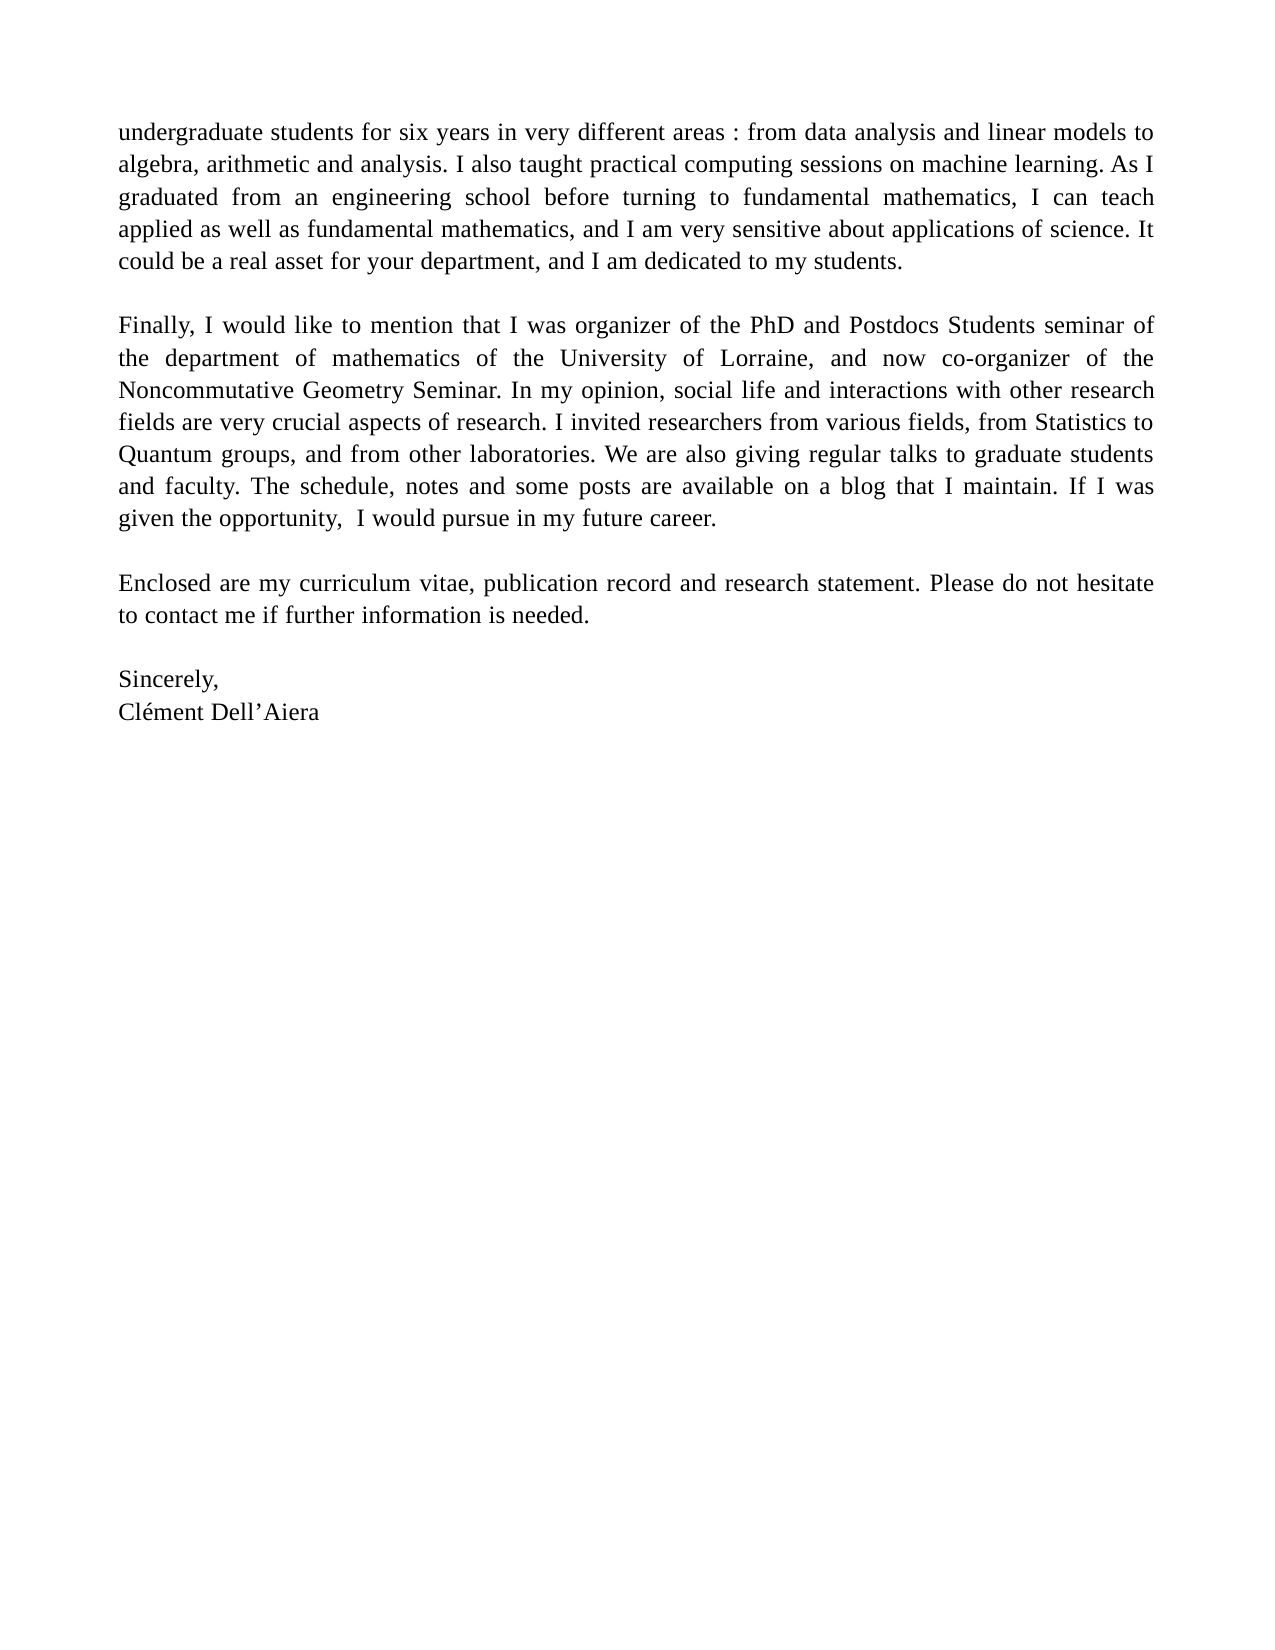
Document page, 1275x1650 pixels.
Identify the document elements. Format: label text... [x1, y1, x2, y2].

text Clément Dell’Aiera [118, 697, 1157, 726]
text Enclosed are my curriculum vitae, publication record and research statement. Please do not hesitate to contact me if further information is needed. [118, 569, 1157, 629]
text Finally, I would like to mention that I was organizer of the PhD and Postdocs Students seminar of the department of mathematics of the University of Lorraine, and now co-organizer of the Noncommutative Geometry Seminar. In my opinion, social life and interactions with other research fields are very crucial aspects of research. I invited researchers from various fields, from Statistics to Quantum groups, and from other laboratories. We are also giving regular talks to graduate students and faculty. The schedule, notes and some posts are available on a blog that I maintain. If I was given the opportunity, I would pursue in my future career. [118, 311, 1157, 532]
text undergraduate students for six years in very different areas : from data analysis and linear models to algebra, arithmetic and analysis. I also taught practical computing sessions on machine learning. As I graduated from an engineering school before turning to fundamental mathematics, I can teach applied as well as fundamental mathematics, and I am very sensitive about applications of science. It could be a real asset for your department, and I am dedicated to my students. [118, 118, 1157, 275]
text Sincerely, [118, 665, 1157, 693]
